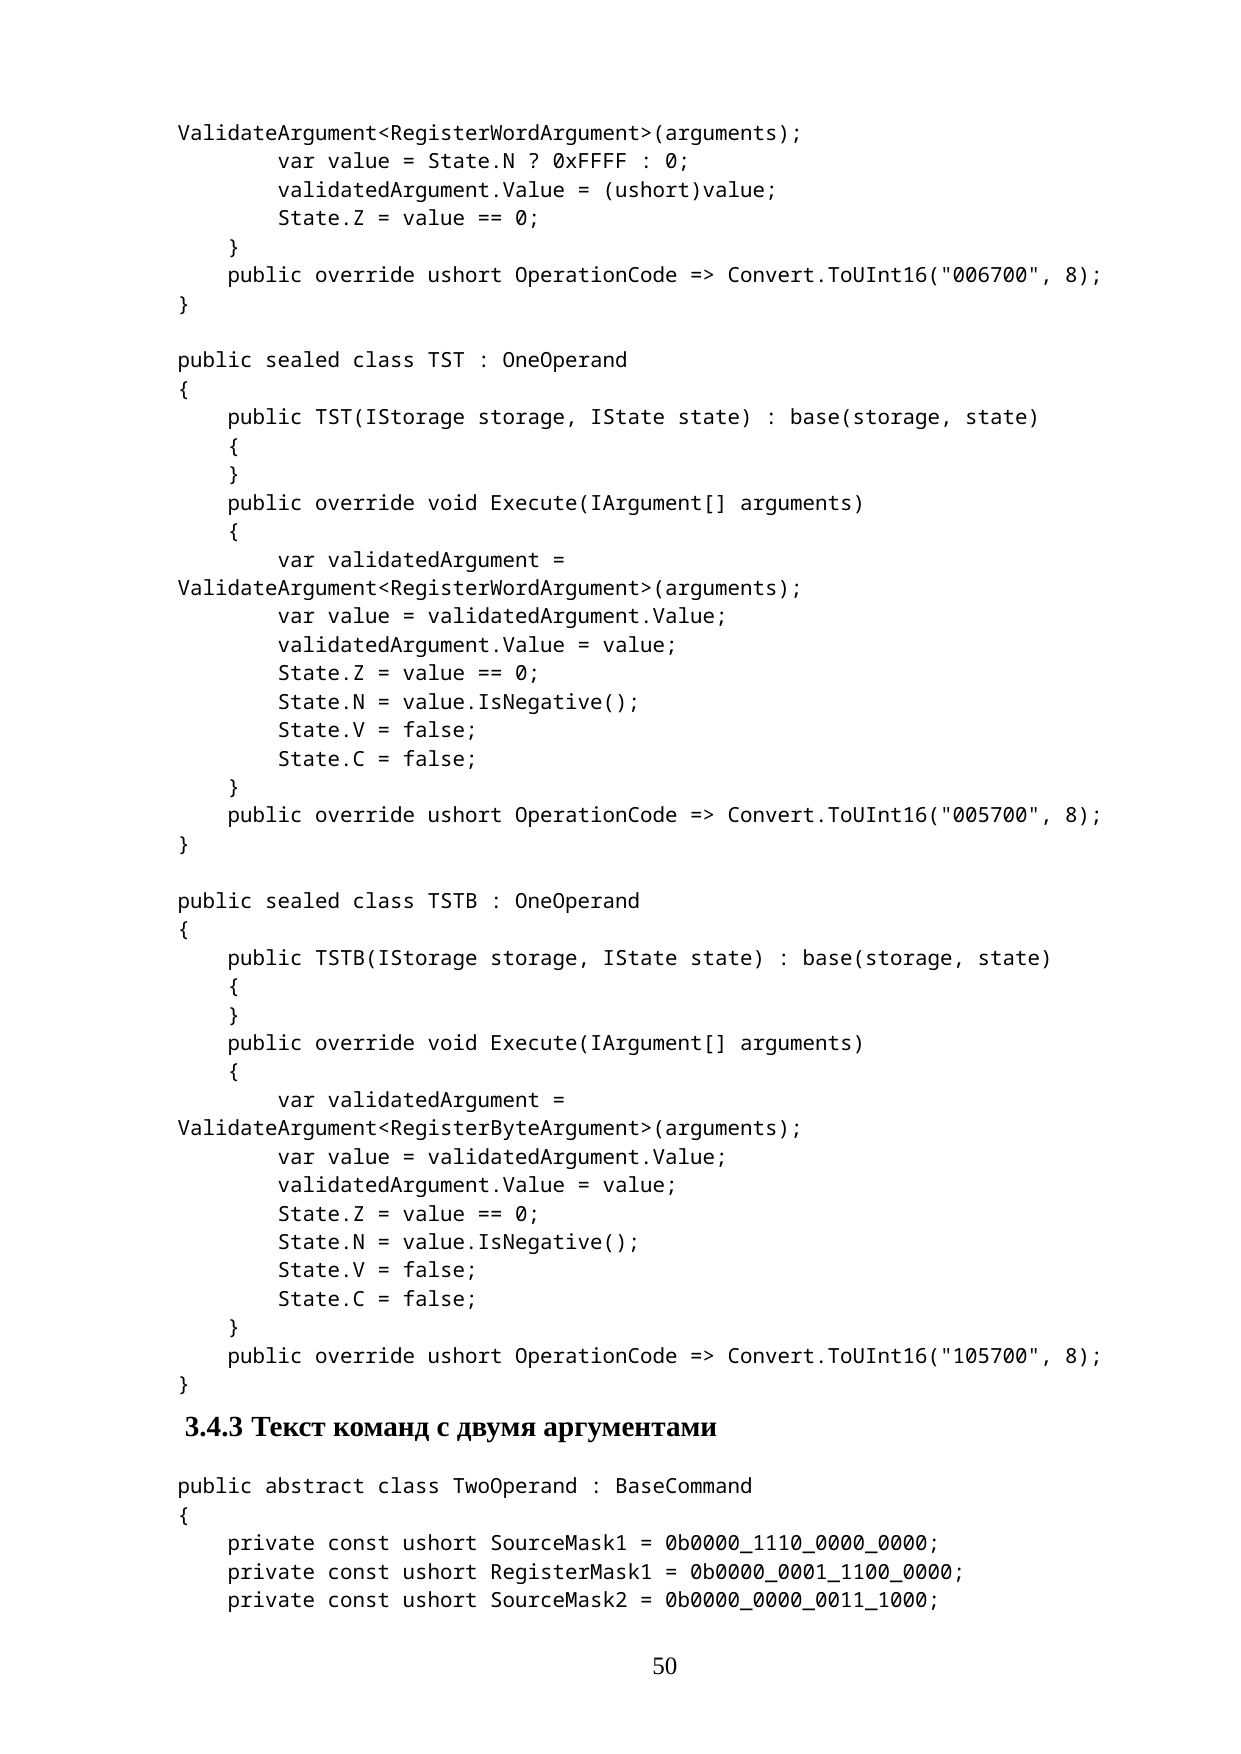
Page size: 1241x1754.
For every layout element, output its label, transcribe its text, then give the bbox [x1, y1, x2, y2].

table_header public abstract class TwoOperand : BaseCommand { private const ushort SourceMask1 = 0b0000_1110_0000_0000; private const ushort RegisterMask1 = 0b0000_0001_1100_0000; private const ushort SourceMask2 = 0b0000_0000_0011_1000; [177, 1472, 1152, 1614]
subtitle Текст команд с двумя аргументами [177, 1409, 1152, 1443]
table_header ValidateArgument<RegisterWordArgument>(arguments); var value = State.N ? 0xFFFF : 0; validatedArgument.Value = (ushort)value; State.Z = value == 0; } public override ushort OperationCode => Convert.ToUInt16("006700", 8); } public sealed class TST : OneOperand { public TST(IStorage storage, IState state) : base(storage, state) { } public override void Execute(IArgument[] arguments) { var validatedArgument = ValidateArgument<RegisterWordArgument>(arguments); var value = validatedArgument.Value; validatedArgument.Value = value; State.Z = value == 0; State.N = value.IsNegative(); State.V = false; State.C = false; } public override ushort OperationCode => Convert.ToUInt16("005700", 8); } public sealed class TSTB : OneOperand { public TSTB(IStorage storage, IState state) : base(storage, state) { } public override void Execute(IArgument[] arguments) { var validatedArgument = ValidateArgument<RegisterByteArgument>(arguments); var value = validatedArgument.Value; validatedArgument.Value = value; State.Z = value == 0; State.N = value.IsNegative(); State.V = false; State.C = false; } public override ushort OperationCode => Convert.ToUInt16("105700", 8); } [177, 118, 1152, 1398]
